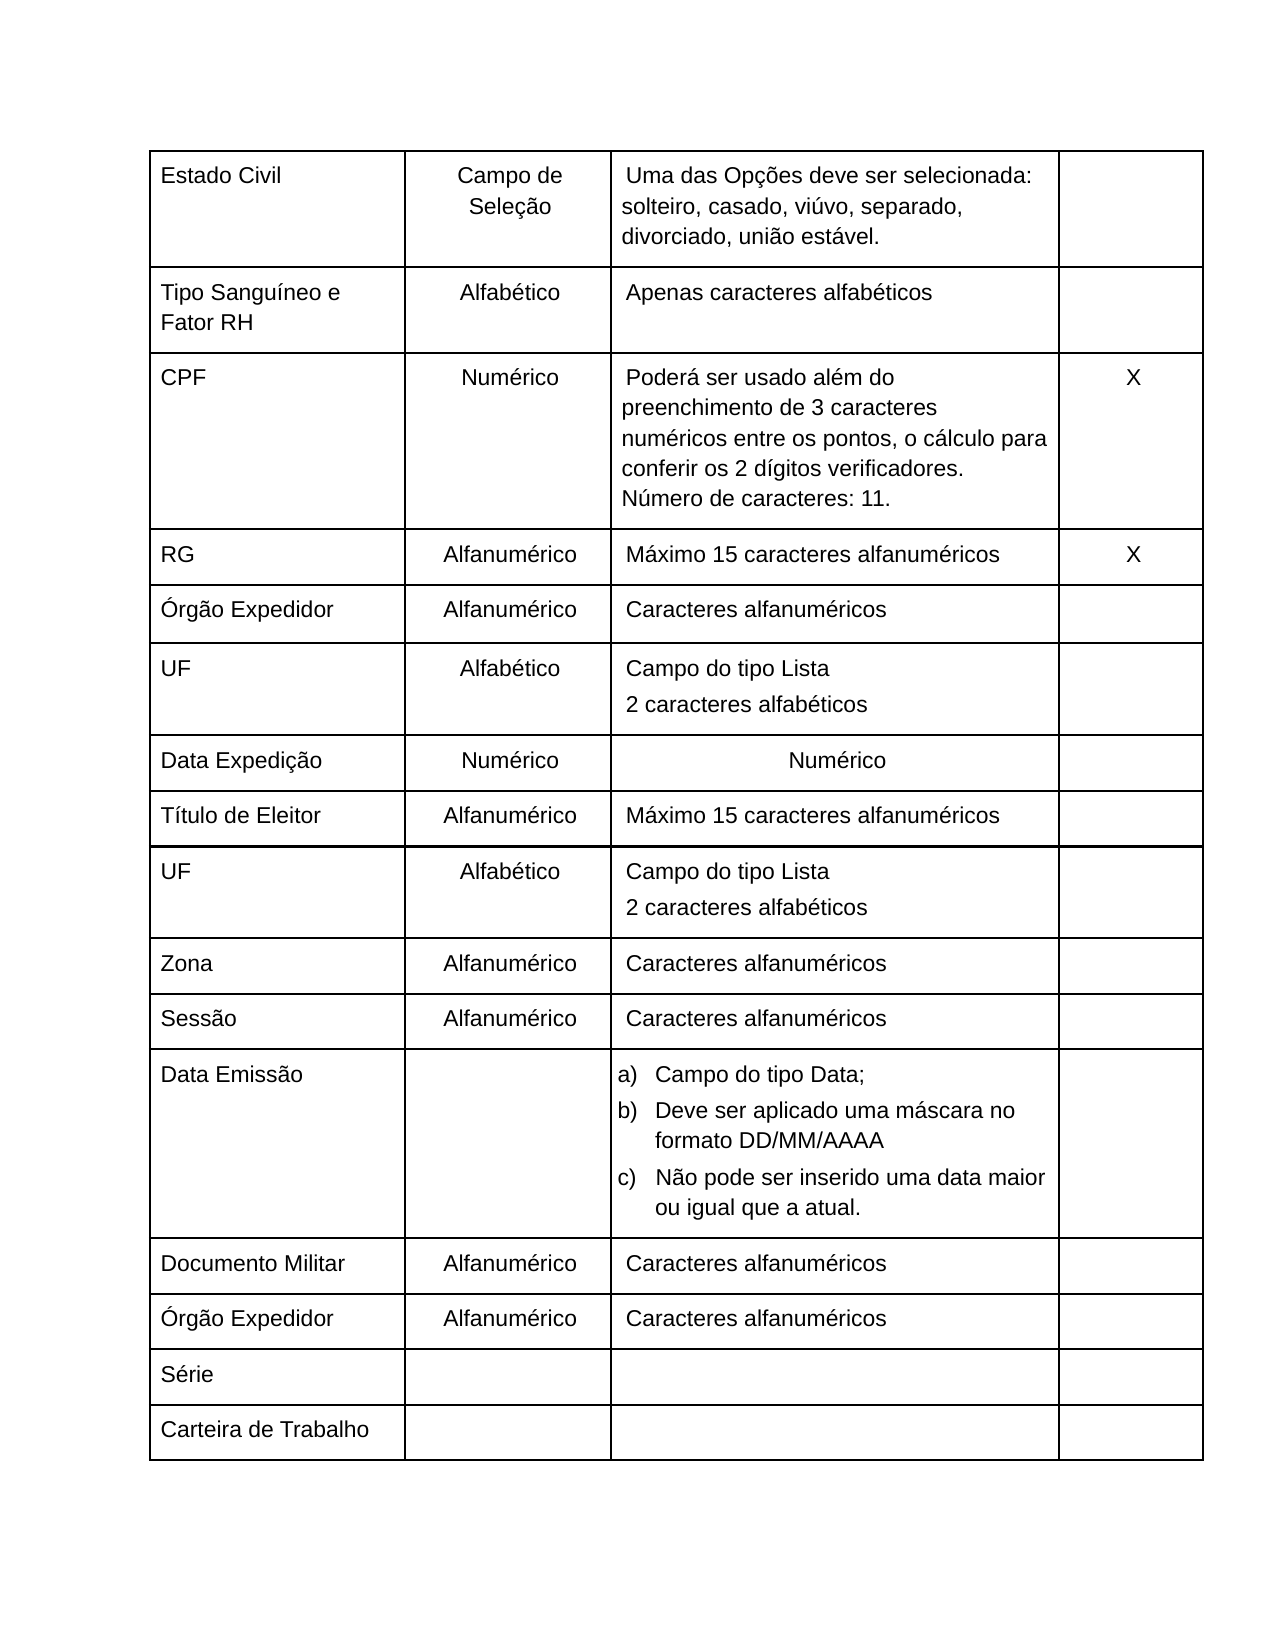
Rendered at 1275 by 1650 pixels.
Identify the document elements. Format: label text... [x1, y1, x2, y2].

table_cell Órgão Expedidor [151, 586, 404, 642]
table_cell Uma das Opções deve ser selecionada: solteiro, casado, viúvo, separado, divorciado, união estável. [612, 152, 1058, 266]
table_cell Sessão [151, 995, 404, 1048]
table_cell Campo de Seleção [406, 152, 610, 266]
table_cell Alfanumérico [406, 995, 610, 1048]
table_cell Alfanumérico [406, 1239, 610, 1293]
table_cell [1060, 586, 1202, 642]
table_cell Alfanumérico [406, 939, 610, 993]
table_cell [406, 1050, 610, 1237]
table_cell UF [151, 644, 404, 734]
table_cell [406, 1350, 610, 1404]
table_cell Caracteres alfanuméricos [612, 1239, 1058, 1293]
table_cell Campo do tipo Lista 2 caracteres alfabéticos [612, 848, 1058, 937]
table_cell Documento Militar [151, 1239, 404, 1293]
table_cell Estado Civil [151, 152, 404, 266]
table_cell Campo do tipo Lista 2 caracteres alfabéticos [612, 644, 1058, 734]
table_cell [1060, 736, 1202, 790]
table_cell [1060, 1295, 1202, 1348]
table_cell CPF [151, 354, 404, 528]
table_cell UF [151, 848, 404, 937]
table_cell X [1060, 354, 1202, 528]
table_cell Órgão Expedidor [151, 1295, 404, 1348]
table_cell Alfanumérico [406, 1295, 610, 1348]
table_cell [1060, 152, 1202, 266]
table_cell Numérico [406, 736, 610, 790]
table_cell Apenas caracteres alfabéticos [612, 268, 1058, 352]
table_cell Caracteres alfanuméricos [612, 586, 1058, 642]
table_cell [1060, 1350, 1202, 1404]
table_cell Alfanumérico [406, 586, 610, 642]
table_cell Data Expedição [151, 736, 404, 790]
table_cell [1060, 995, 1202, 1048]
table_cell [1060, 939, 1202, 993]
table_cell X [1060, 530, 1202, 583]
table_cell Série [151, 1350, 404, 1404]
table_cell [1060, 1406, 1202, 1459]
table_cell [1060, 1050, 1202, 1237]
table_cell Caracteres alfanuméricos [612, 995, 1058, 1048]
table_cell Máximo 15 caracteres alfanuméricos [612, 792, 1058, 845]
table_cell Alfabético [406, 848, 610, 937]
table_cell [1060, 792, 1202, 845]
table_cell [1060, 644, 1202, 734]
table_cell Título de Eleitor [151, 792, 404, 845]
table_cell Numérico [406, 354, 610, 528]
table_cell Carteira de Trabalho [151, 1406, 404, 1459]
table_cell [612, 1406, 1058, 1459]
table_cell Máximo 15 caracteres alfanuméricos [612, 530, 1058, 583]
table_cell Alfabético [406, 268, 610, 352]
table_cell [1060, 1239, 1202, 1293]
table_cell Alfanumérico [406, 530, 610, 583]
table_cell Caracteres alfanuméricos [612, 939, 1058, 993]
table_cell Data Emissão [151, 1050, 404, 1237]
table_cell [612, 1350, 1058, 1404]
table_cell Alfanumérico [406, 792, 610, 845]
table_cell Numérico [612, 736, 1058, 790]
table_cell Tipo Sanguíneo e Fator RH [151, 268, 404, 352]
table_cell a) Campo do tipo Data; b) Deve ser aplicado uma máscara no formato DD/MM/AAAA c) Não pode ser inserido uma data maior ou igual que a atual. [612, 1050, 1058, 1237]
table_cell Zona [151, 939, 404, 993]
table_cell [406, 1406, 610, 1459]
table_cell RG [151, 530, 404, 583]
table_cell [1060, 268, 1202, 352]
table_cell Caracteres alfanuméricos [612, 1295, 1058, 1348]
table_cell [1060, 848, 1202, 937]
table_cell Poderá ser usado além do preenchimento de 3 caracteres numéricos entre os pontos, o cálculo para conferir os 2 dígitos verificadores. Número de caracteres: 11. [612, 354, 1058, 528]
table_cell Alfabético [406, 644, 610, 734]
